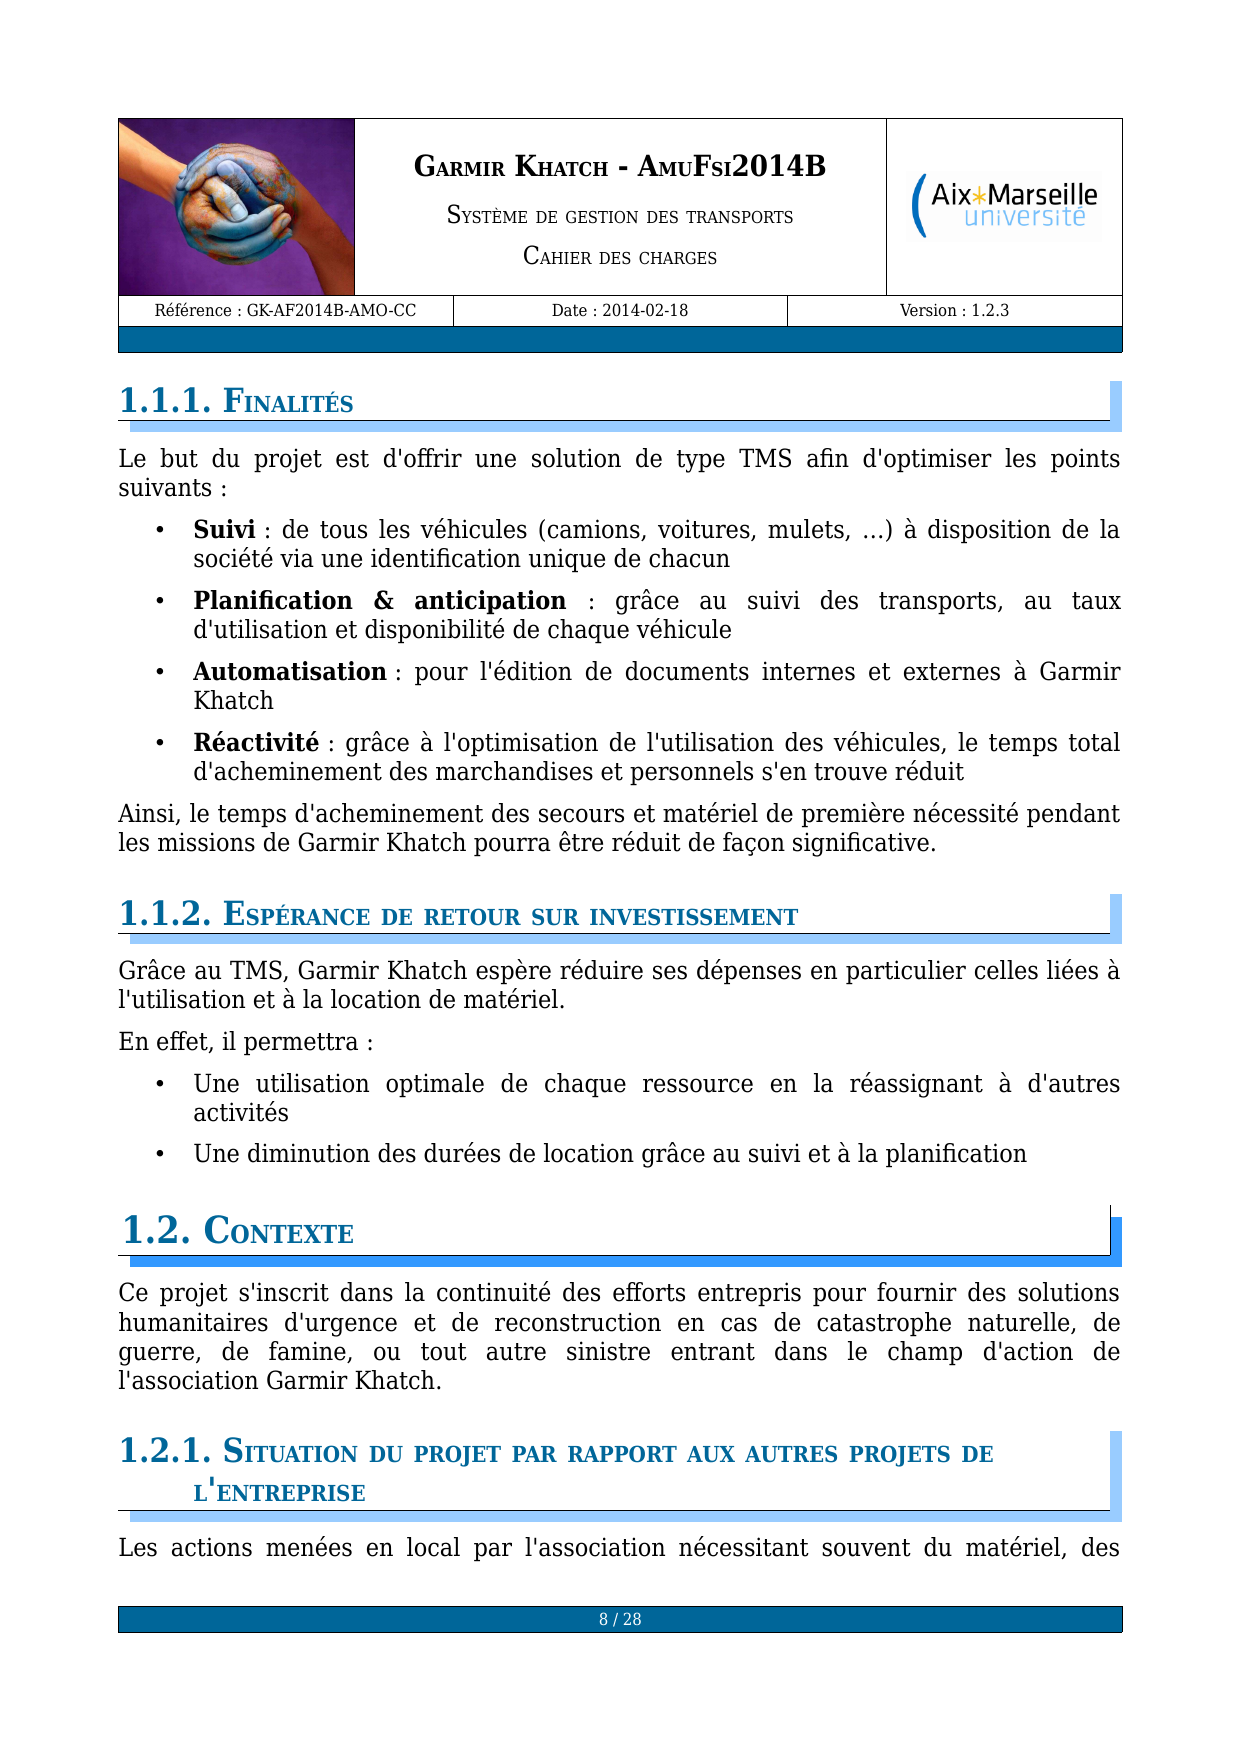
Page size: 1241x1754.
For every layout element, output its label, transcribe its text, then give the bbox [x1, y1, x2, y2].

subtitle Finalités [118, 381, 1110, 420]
text Le but du projet est d'offrir une solution de type TMS afin d'optimiser les points suivants : [118, 444, 1122, 502]
subtitle Situation du projet par rapport aux autres projets de l'entreprise [118, 1431, 1110, 1510]
list Automatisation : pour l'édition de documents internes et externes à Garmir Khatch [156, 657, 1122, 716]
list Suivi : de tous les véhicules (camions, voitures, mulets, …) à disposition de la société via une identification unique de chacun [156, 515, 1122, 573]
text Grâce au TMS, Garmir Khatch espère réduire ses dépenses en particulier celles liées à l'utilisation et à la location de matériel. [118, 956, 1122, 1015]
text Ainsi, le temps d'acheminement des secours et matériel de première nécessité pendant les missions de Garmir Khatch pourra être réduit de façon significative. [118, 799, 1122, 857]
text Les actions menées en local par l'association nécessitant souvent du matériel, des [118, 1533, 1122, 1562]
list Réactivité : grâce à l'optimisation de l'utilisation des véhicules, le temps total d'acheminement des marchandises et personnels s'en trouve réduit [156, 728, 1122, 787]
subtitle Contexte [118, 1205, 1110, 1255]
text Ce projet s'inscrit dans la continuité des efforts entrepris pour fournir des solutions humanitaires d'urgence et de reconstruction en cas de catastrophe naturelle, de guerre, de famine, ou tout autre sinistre entrant dans le champ d'action de l'association Garmir Khatch. [118, 1278, 1122, 1395]
picture [887, 126, 1122, 288]
text En effet, il permettra : [118, 1027, 1122, 1056]
list Une utilisation optimale de chaque ressource en la réassignant à d'autres activités [156, 1069, 1122, 1127]
list Planification & anticipation : grâce au suivi des transports, au taux d'utilisation et disponibilité de chaque véhicule [156, 586, 1122, 644]
picture [119, 119, 354, 295]
subtitle Espérance de retour sur investissement [118, 893, 1110, 933]
list Une diminution des durées de location grâce au suivi et à la planification [156, 1140, 1122, 1169]
